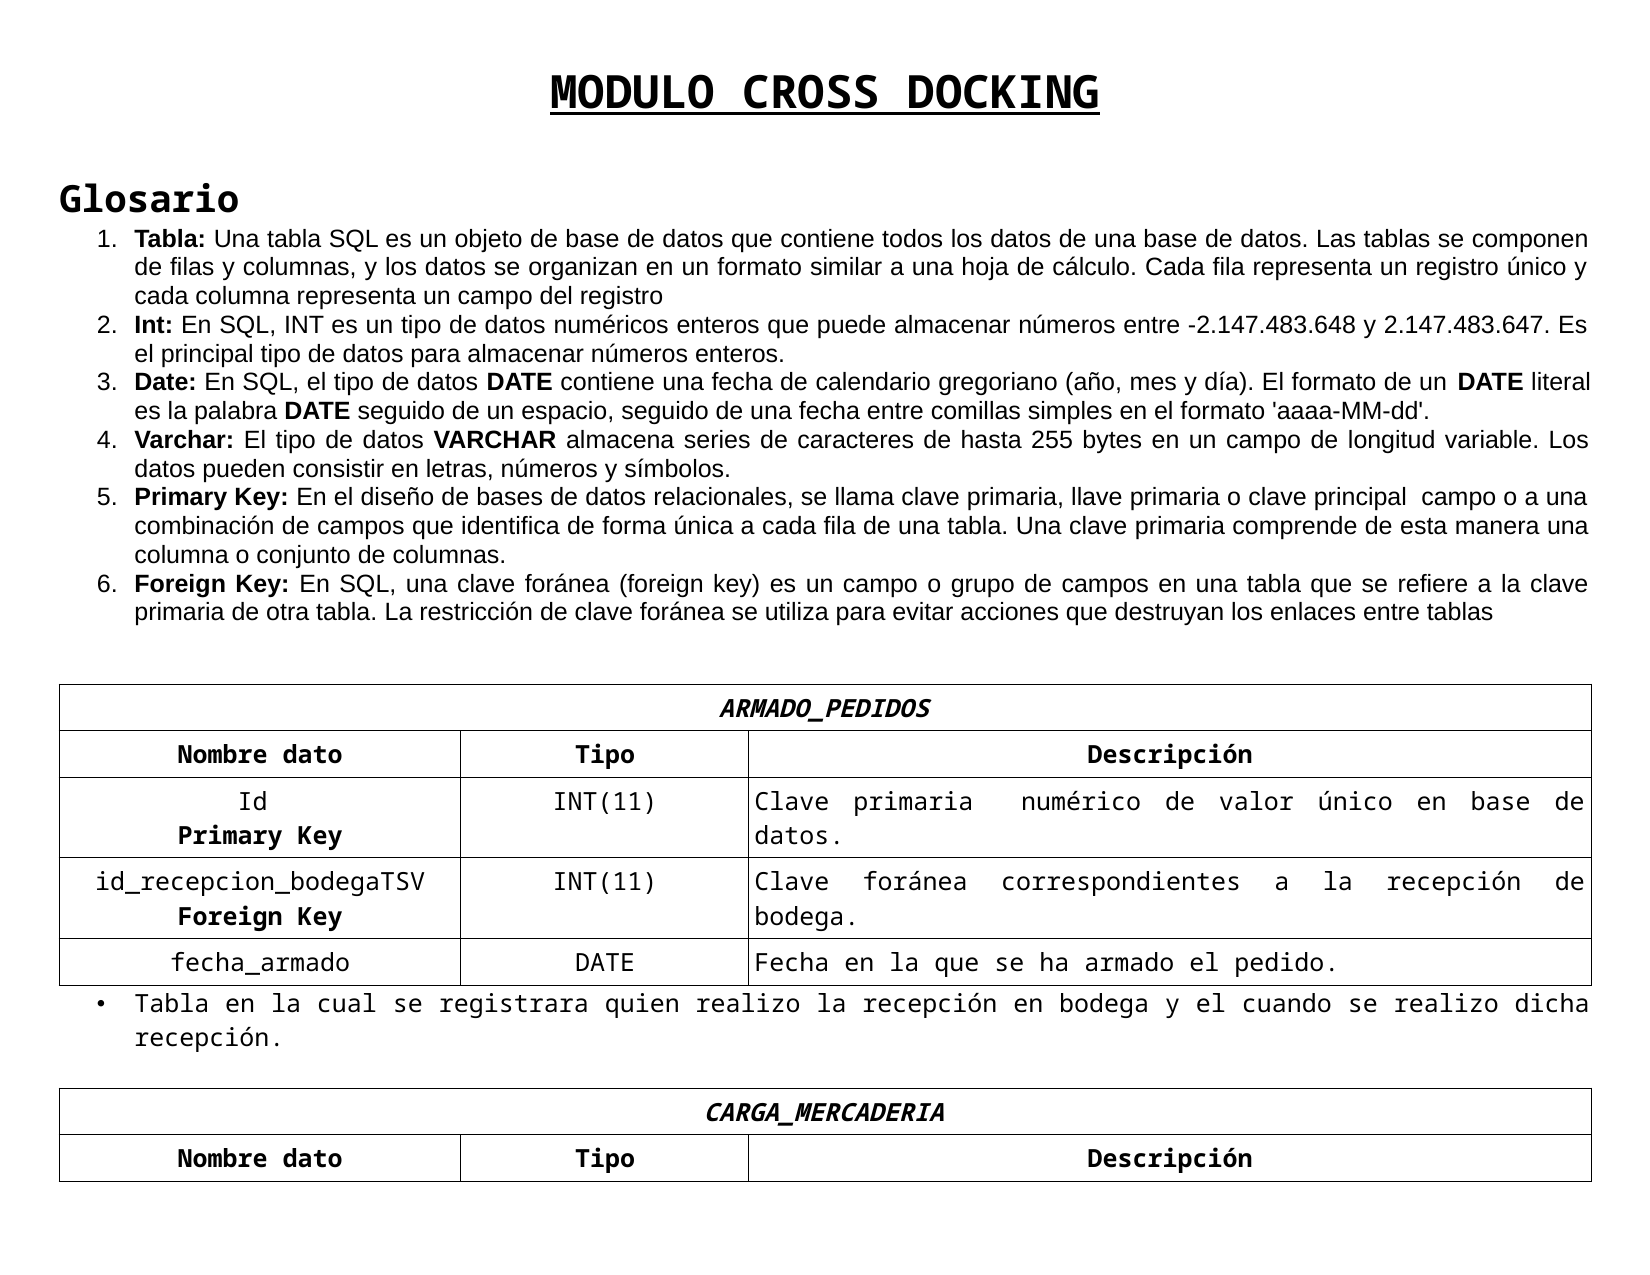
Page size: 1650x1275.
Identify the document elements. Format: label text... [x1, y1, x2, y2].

table_cell Nombre dato [60, 731, 460, 777]
table_cell INT(11) [461, 858, 748, 938]
table_cell Fecha en la que se ha armado el pedido. [749, 939, 1591, 984]
table_cell Clave primaria numérico de valor único en base de datos. [749, 778, 1591, 857]
table_cell fecha_armado [60, 939, 460, 984]
list Tabla: Una tabla SQL es un objeto de base de datos que contiene todos los datos de una base de datos. Las tablas se componen de filas y columnas, y los datos se organizan en un formato similar a una hoja de cálculo. Cada fila representa un registro único y cada columna representa un campo del registro [97, 223, 1591, 310]
text MODULO CROSS DOCKING [59, 59, 1591, 121]
list Varchar: El tipo de datos VARCHAR almacena series de caracteres de hasta 255 bytes en un campo de longitud variable. Los datos pueden consistir en letras, números y símbolos. [97, 425, 1591, 482]
table_cell Id Primary Key [60, 778, 460, 857]
table_header CARGA_MERCADERIA [60, 1089, 1591, 1134]
table_cell Descripción [749, 1135, 1591, 1181]
list Tabla en la cual se registrara quien realizo la recepción en bodega y el cuando se realizo dicha recepción. [97, 986, 1591, 1054]
table_header ARMADO_PEDIDOS [60, 685, 1591, 730]
table_cell id_recepcion_bodegaTSV Foreign Key [60, 858, 460, 938]
list Int: En SQL, INT es un tipo de datos numéricos enteros que puede almacenar números entre -2.147.483.648 y 2.147.483.647. Es el principal tipo de datos para almacenar números enteros. [97, 310, 1591, 367]
table_cell Tipo [461, 1135, 748, 1181]
table_cell INT(11) [461, 778, 748, 857]
list Date: En SQL, el tipo de datos DATE contiene una fecha de calendario gregoriano (año, mes y día). El formato de un DATE literal es la palabra DATE seguido de un espacio, seguido de una fecha entre comillas simples en el formato 'aaaa-MM-dd'. [97, 367, 1591, 425]
table_cell Clave foránea correspondientes a la recepción de bodega. [749, 858, 1591, 938]
table_cell Tipo [461, 731, 748, 777]
table_cell DATE [461, 939, 748, 984]
text Glosario [59, 172, 1591, 223]
table_cell Nombre dato [60, 1135, 460, 1181]
table_cell Descripción [749, 731, 1591, 777]
list Primary Key: En el diseño de bases de datos relacionales, se llama clave primaria, llave primaria o clave principal campo o a una combinación de campos que identifica de forma única a cada fila de una tabla. Una clave primaria comprende de esta manera una columna o conjunto de columnas. [97, 482, 1591, 568]
list Foreign Key: En SQL, una clave foránea (foreign key) es un campo o grupo de campos en una tabla que se refiere a la clave primaria de otra tabla. La restricción de clave foránea se utiliza para evitar acciones que destruyan los enlaces entre tablas [97, 568, 1591, 626]
